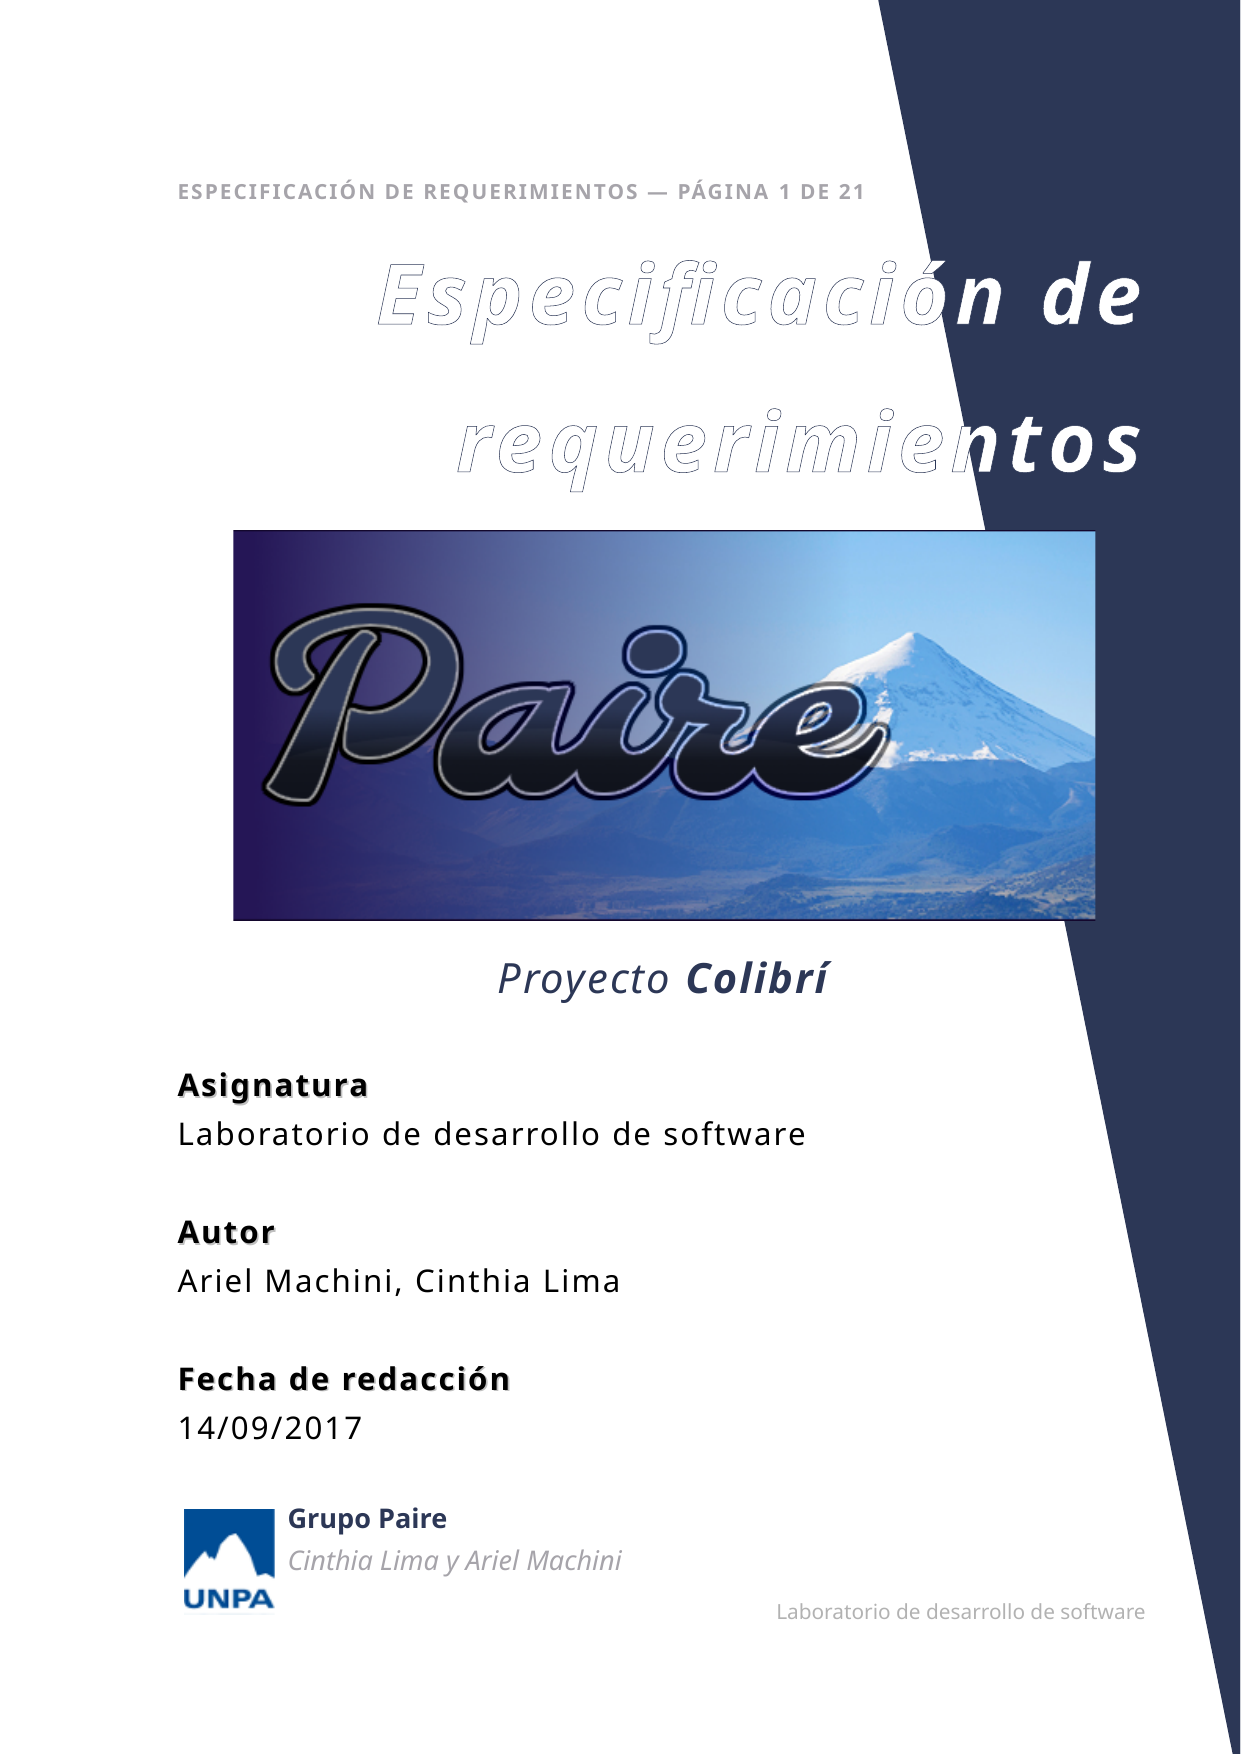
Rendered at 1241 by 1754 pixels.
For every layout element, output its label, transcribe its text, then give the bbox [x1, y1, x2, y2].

text Autor [177, 1210, 1131, 1252]
picture [233, 530, 1096, 921]
text Laboratorio de desarrollo de software [177, 1112, 1111, 1154]
picture [184, 1509, 275, 1615]
text Ariel Machini, Cinthia Lima [177, 1259, 1140, 1301]
text Fecha de redacción [177, 1357, 1152, 1399]
text Especificación de requerimientos [177, 235, 978, 496]
text 14/09/2017 [177, 1406, 1152, 1448]
text Asignatura [177, 1063, 1101, 1106]
text Proyecto Colibrí [177, 949, 1081, 1006]
